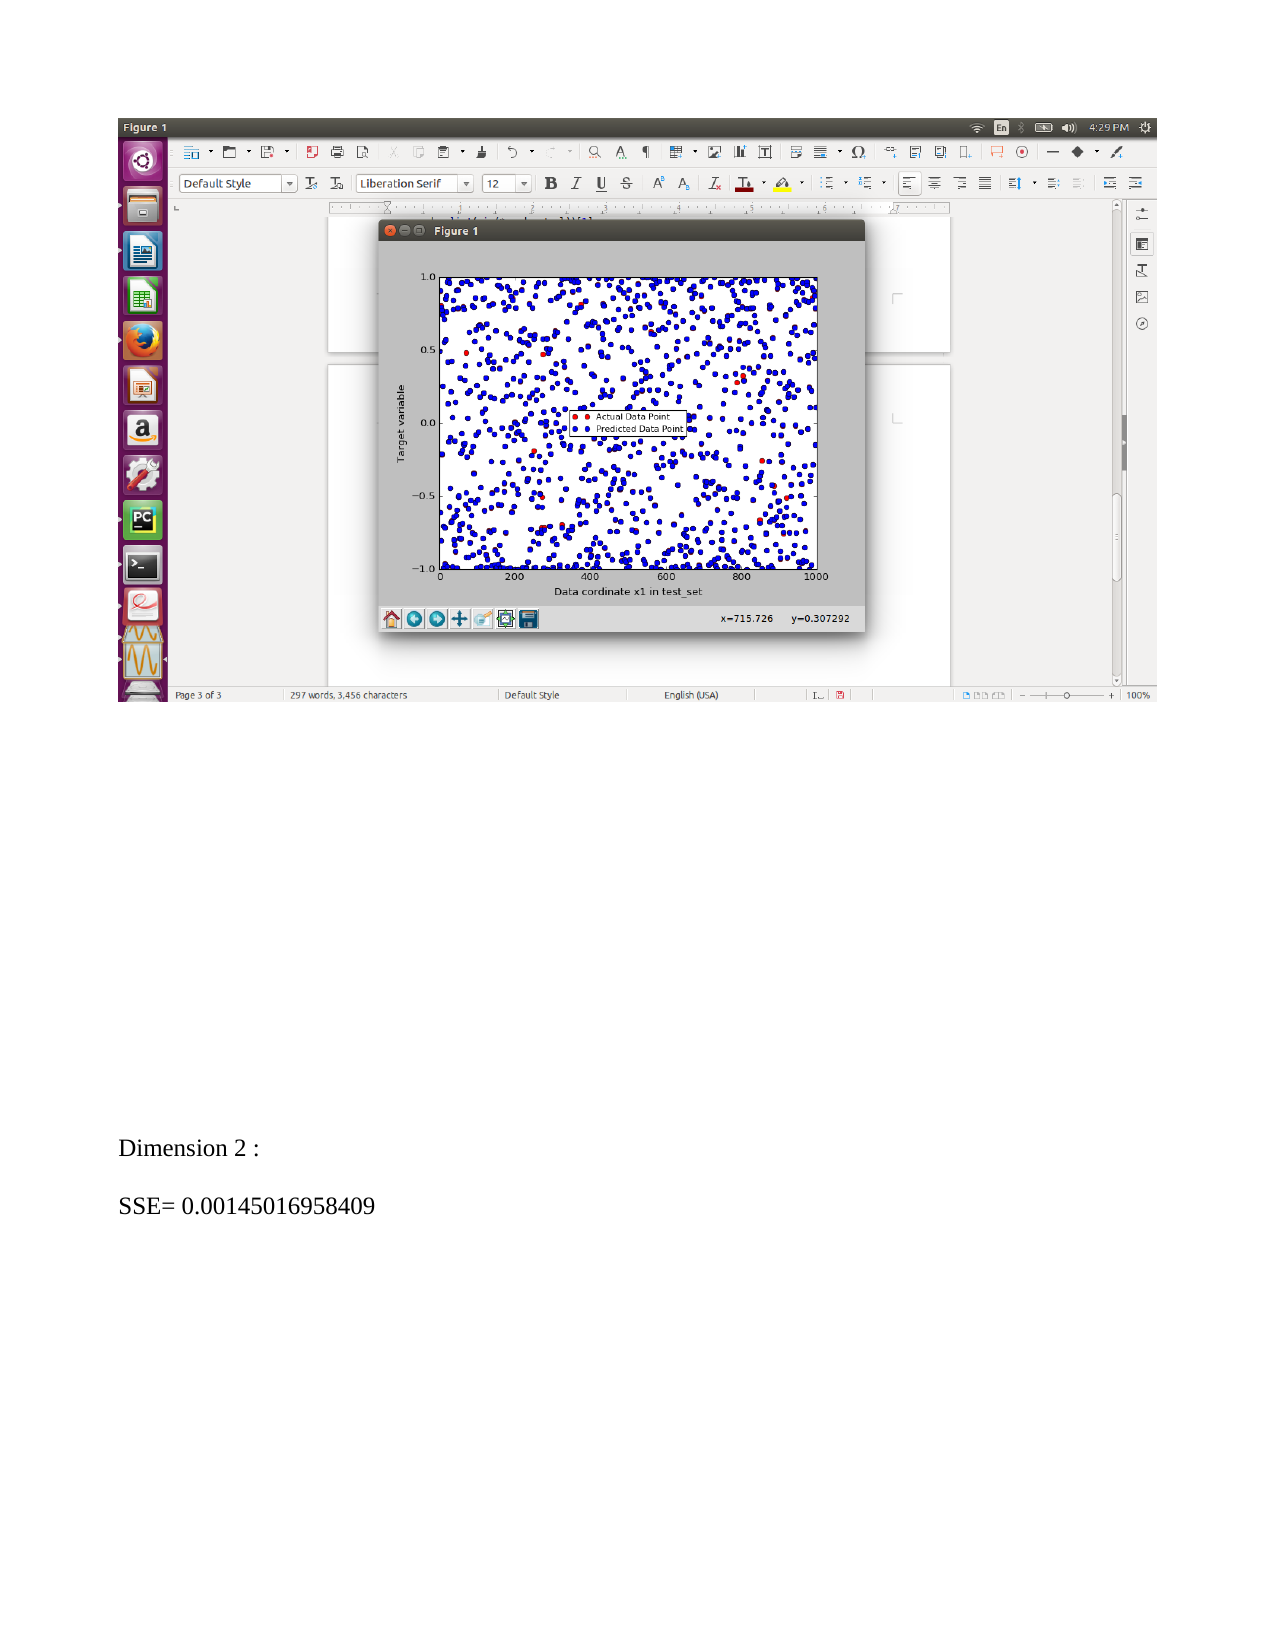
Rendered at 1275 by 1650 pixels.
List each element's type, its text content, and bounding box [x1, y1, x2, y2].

picture [118, 118, 1157, 702]
text Dimension 2 : [118, 1133, 1157, 1162]
text SSE= 0.00145016958409 [118, 1191, 1157, 1219]
